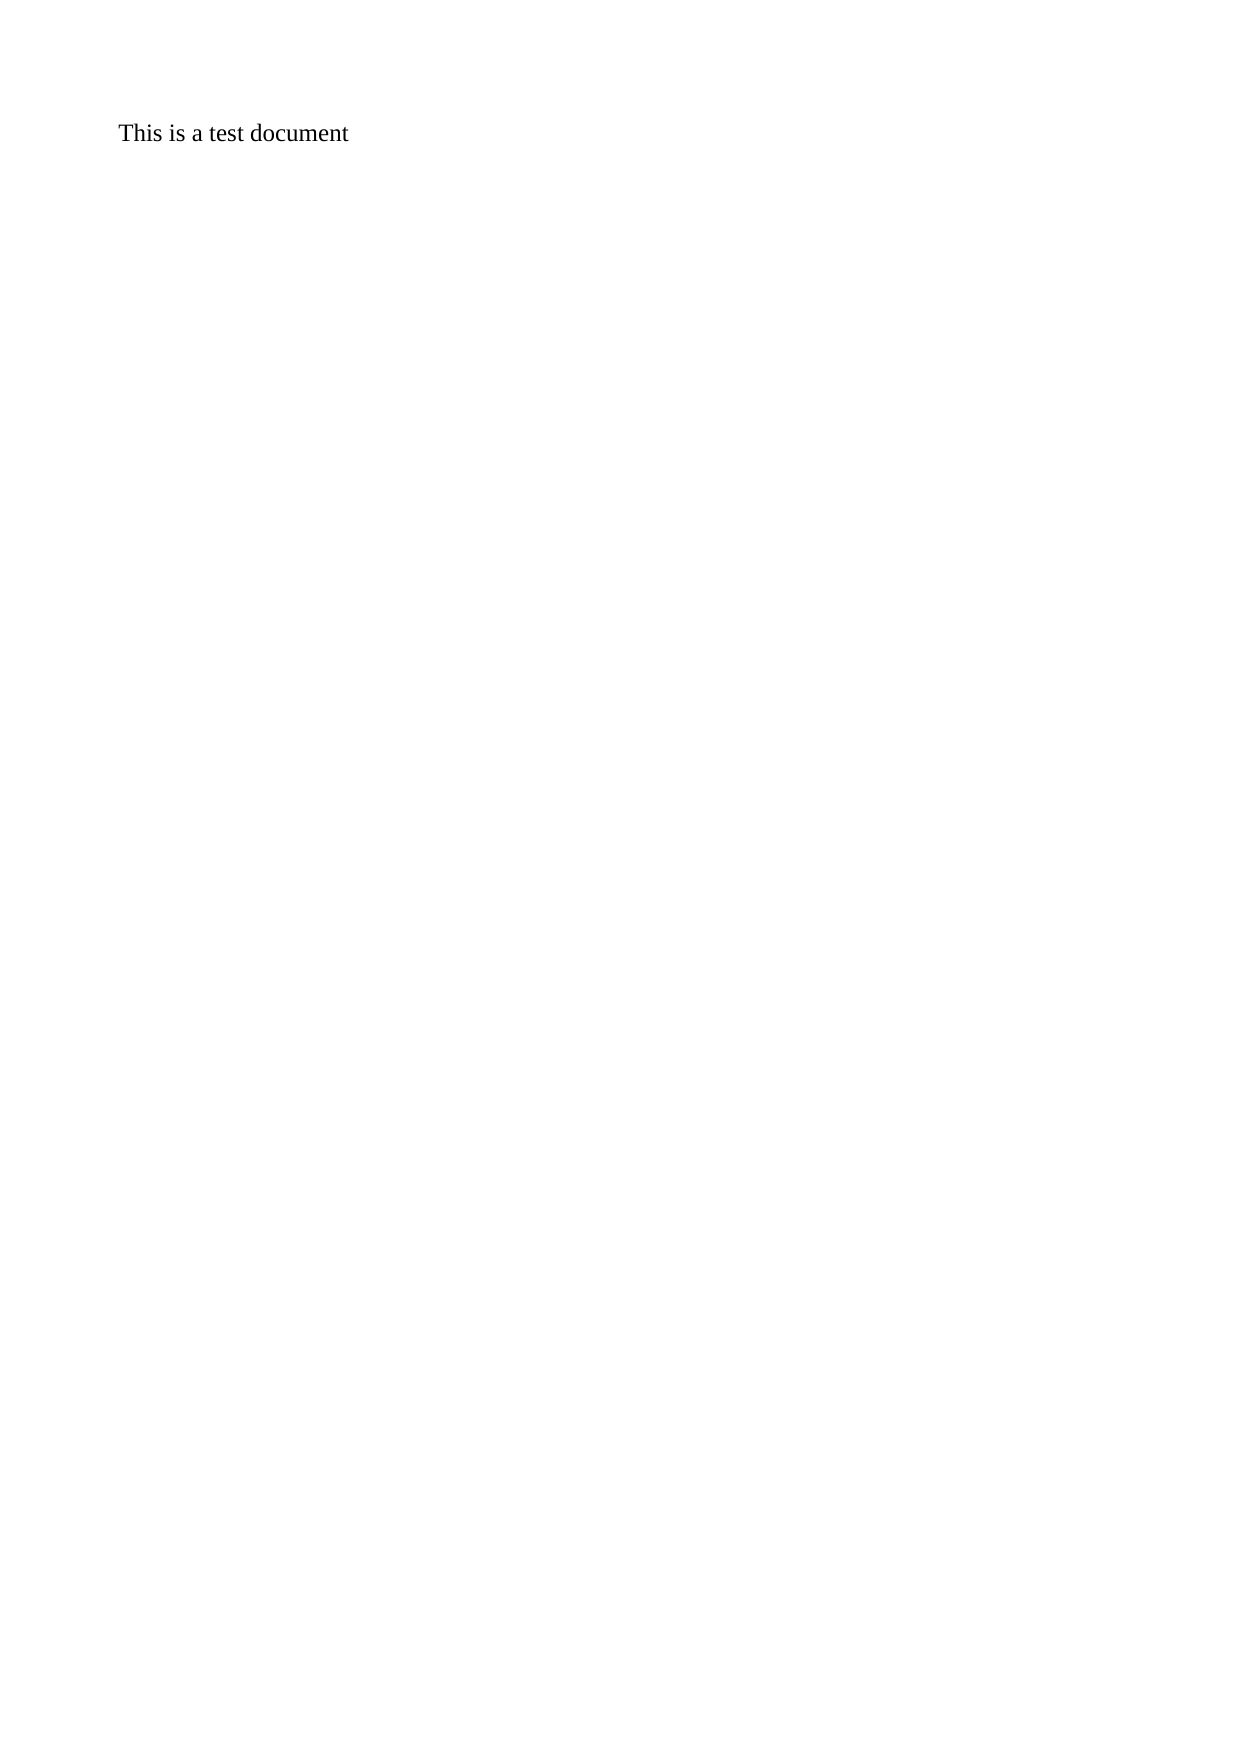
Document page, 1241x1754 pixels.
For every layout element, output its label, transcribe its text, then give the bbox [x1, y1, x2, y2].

text This is a test document [118, 118, 1122, 147]
